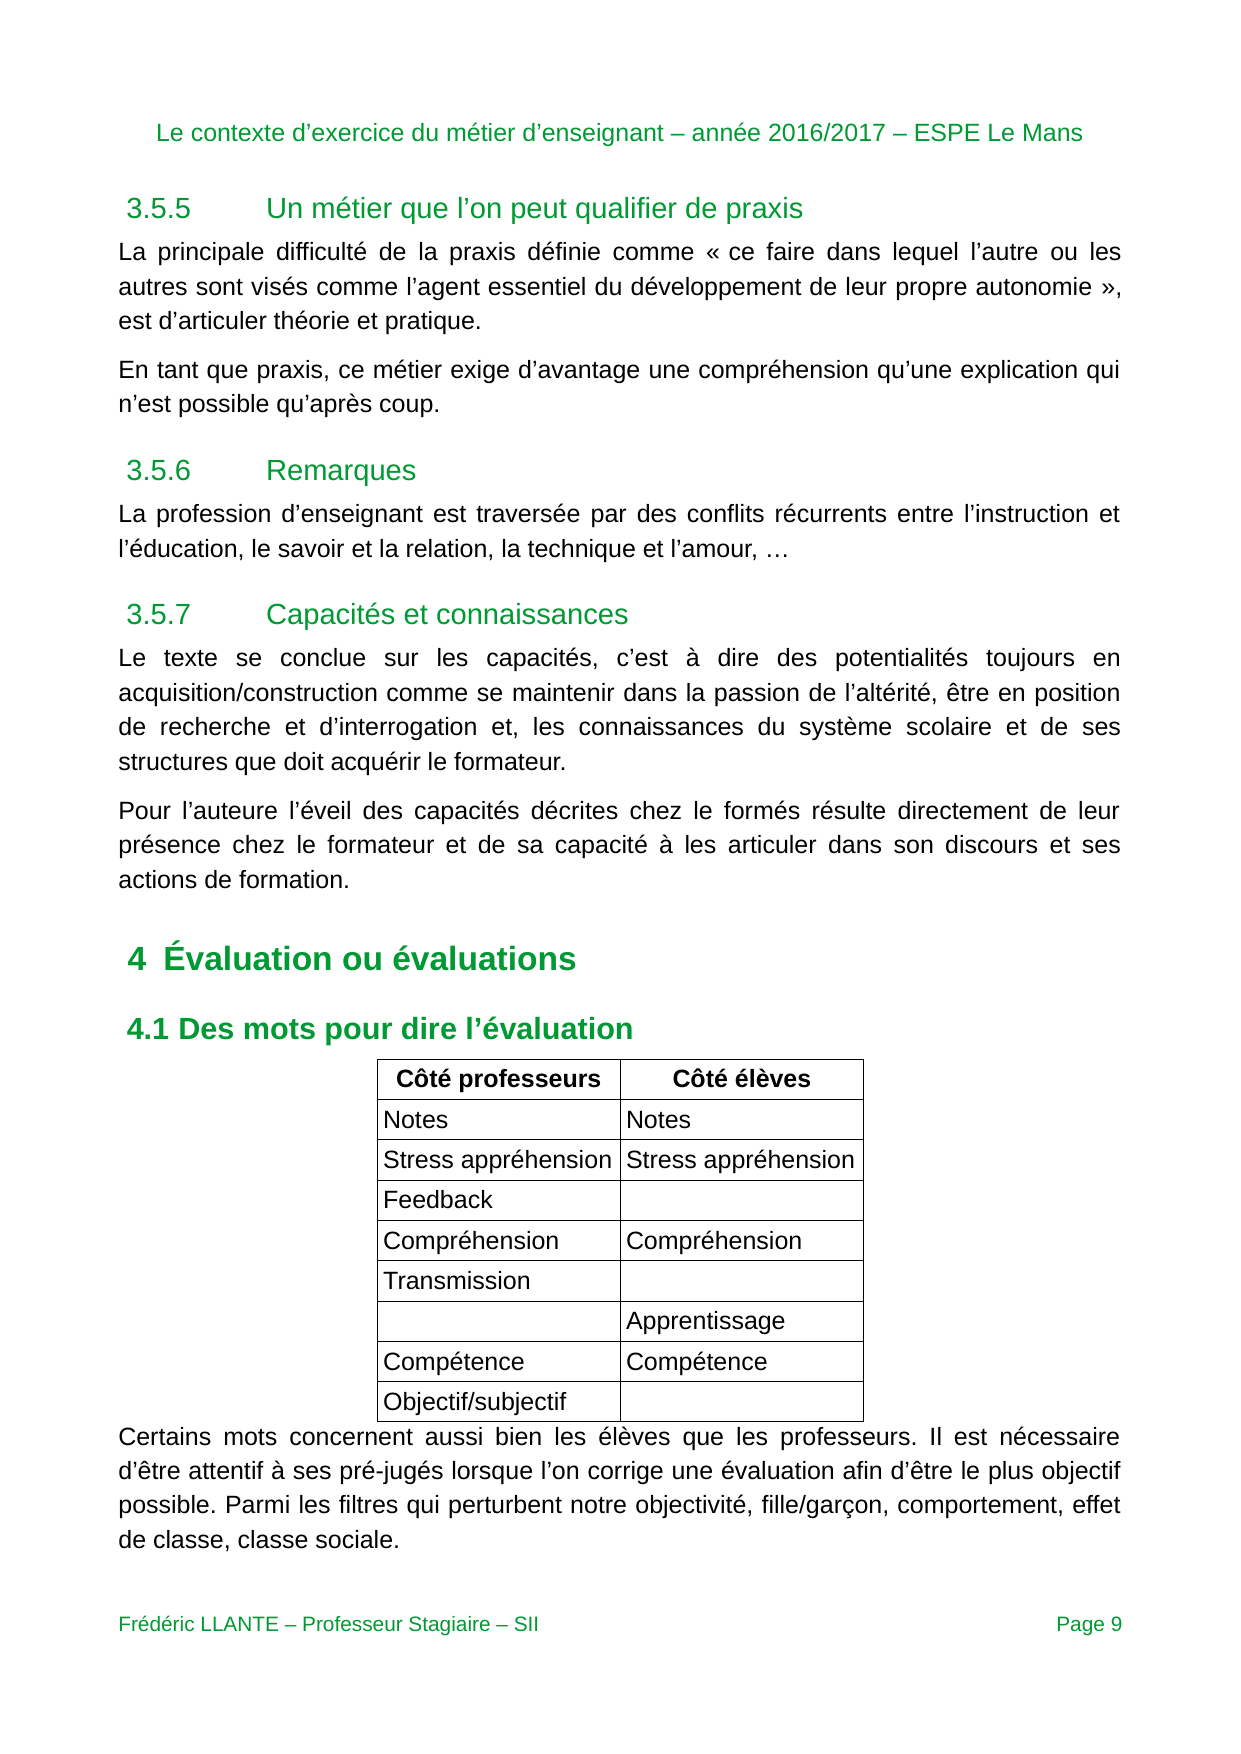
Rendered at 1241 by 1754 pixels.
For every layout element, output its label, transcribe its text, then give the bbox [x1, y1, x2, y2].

subtitle Un métier que l’on peut qualifier de praxis [118, 191, 1122, 224]
table_header Côté élèves [621, 1060, 863, 1099]
subtitle Des mots pour dire l’évaluation [118, 1011, 1122, 1046]
table_cell Compétence [378, 1342, 620, 1381]
table_cell [621, 1261, 863, 1301]
table_cell [378, 1302, 620, 1341]
table_cell Notes [378, 1100, 620, 1139]
table_cell [621, 1382, 863, 1421]
text Certains mots concernent aussi bien les élèves que les professeurs. Il est nécessaire d’être attentif à ses pré-jugés lorsque l’on corrige une évaluation afin d’être le plus objectif possible. Parmi les filtres qui perturbent notre objectivité, fille/garçon, comportement, effet de classe, classe sociale. [118, 1422, 1122, 1554]
text La profession d’enseignant est traversée par des conflits récurrents entre l’instruction et l’éducation, le savoir et la relation, la technique et l’amour, … [118, 499, 1122, 562]
table_cell Apprentissage [621, 1302, 863, 1341]
table_cell [621, 1181, 863, 1220]
text La principale difficulté de la praxis définie comme « ce faire dans lequel l’autre ou les autres sont visés comme l’agent essentiel du développement de leur propre autonomie », est d’articuler théorie et pratique. [118, 237, 1122, 335]
text Pour l’auteure l’éveil des capacités décrites chez le formés résulte directement de leur présence chez le formateur et de sa capacité à les articuler dans son discours et ses actions de formation. [118, 796, 1122, 893]
table_cell Compétence [621, 1342, 863, 1381]
table_cell Transmission [378, 1261, 620, 1301]
text Le texte se conclue sur les capacités, c’est à dire des potentialités toujours en acquisition/construction comme se maintenir dans la passion de l’altérité, être en position de recherche et d’interrogation et, les connaissances du système scolaire et de ses structures que doit acquérir le formateur. [118, 643, 1122, 776]
table_cell Stress appréhension [621, 1140, 863, 1179]
table_cell Notes [621, 1100, 863, 1139]
table_cell Stress appréhension [378, 1140, 620, 1179]
text En tant que praxis, ce métier exige d’avantage une compréhension qu’une explication qui n’est possible qu’après coup. [118, 355, 1122, 418]
subtitle Capacités et connaissances [118, 597, 1122, 631]
table_header Côté professeurs [378, 1060, 620, 1099]
table_cell Objectif/subjectif [378, 1382, 620, 1421]
table_cell Compréhension [621, 1221, 863, 1260]
subtitle Évaluation ou évaluations [118, 939, 1122, 977]
subtitle Remarques [118, 453, 1122, 487]
table_cell Compréhension [378, 1221, 620, 1260]
table_cell Feedback [378, 1181, 620, 1220]
